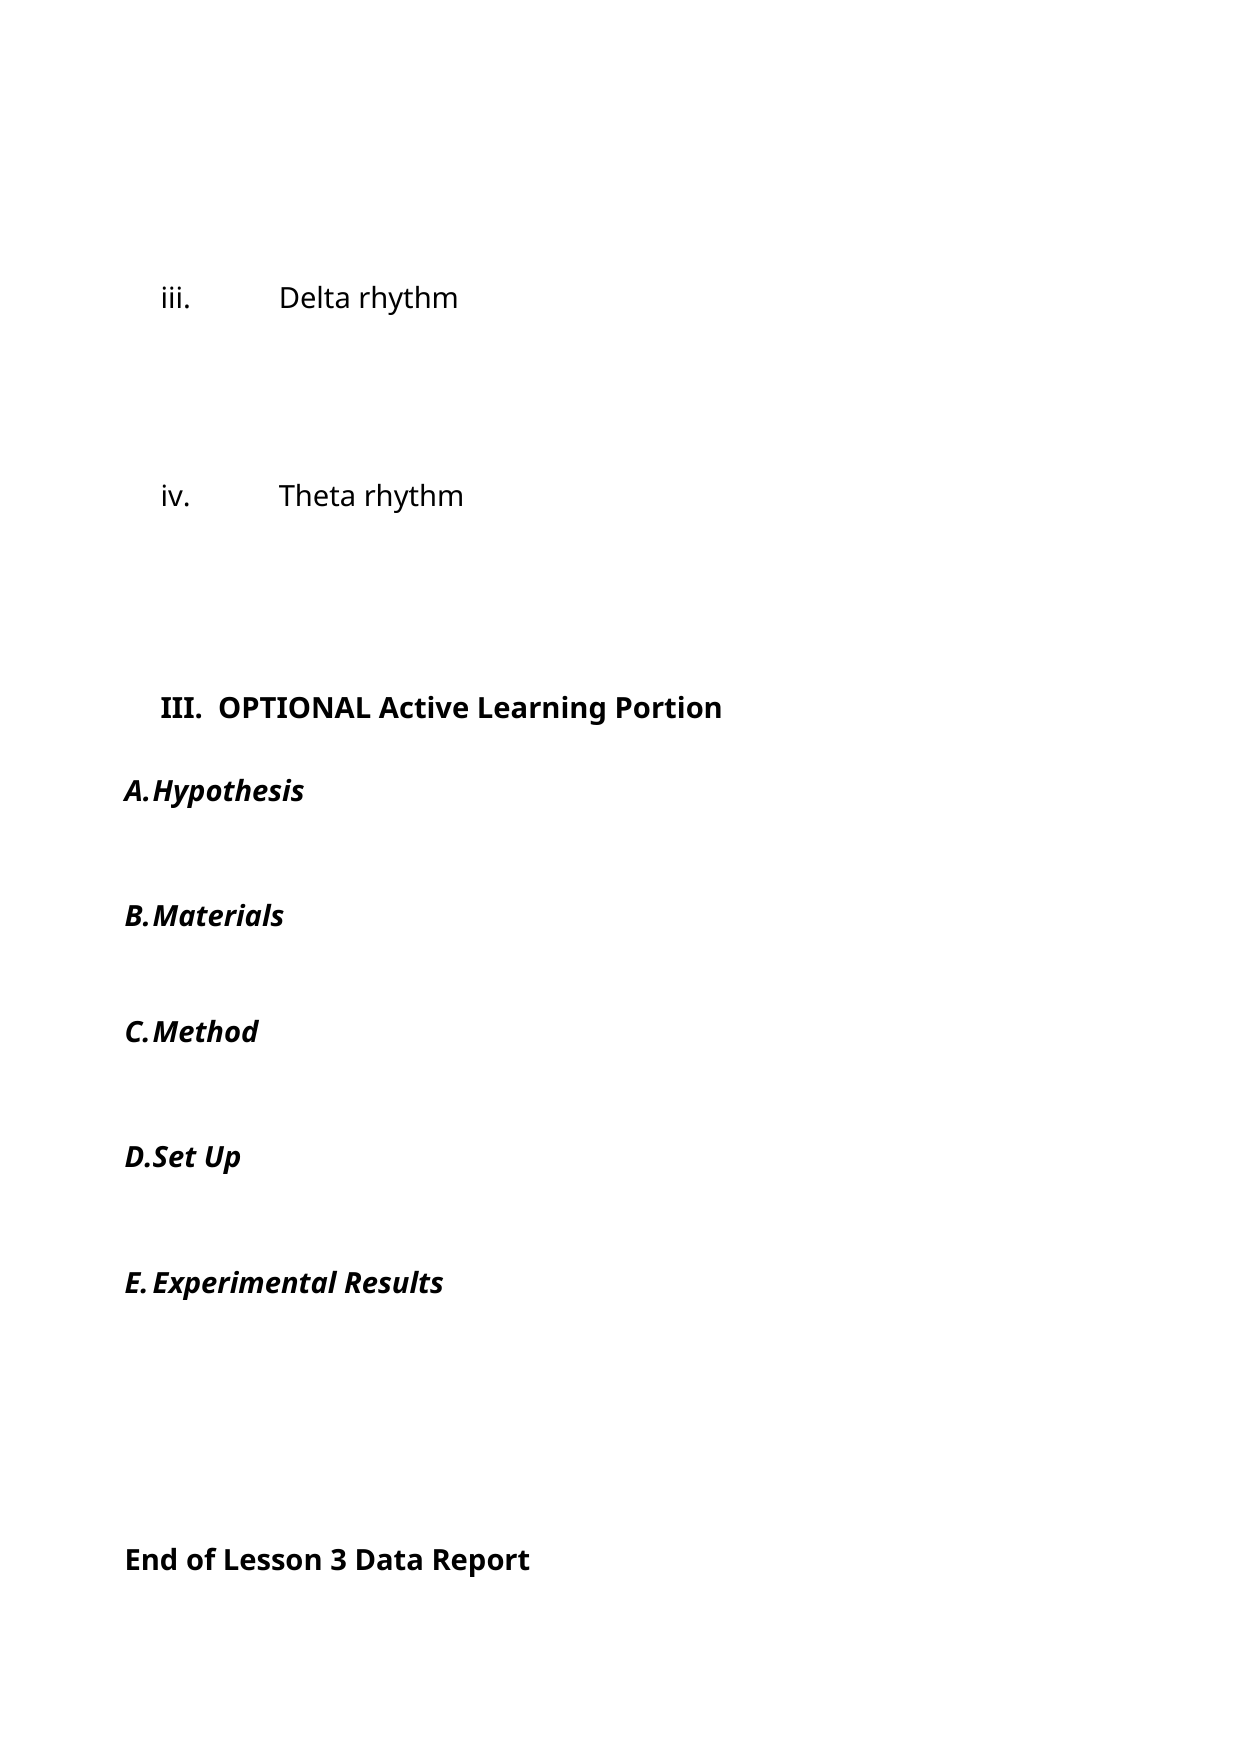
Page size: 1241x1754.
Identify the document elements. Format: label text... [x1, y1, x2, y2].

text III. OPTIONAL Active Learning Portion [160, 687, 1122, 727]
text C. Method [124, 1011, 1122, 1051]
text D. Set Up [124, 1137, 1122, 1176]
text B. Materials [124, 895, 1122, 935]
text End of Lesson 3 Data Report [124, 1540, 1122, 1579]
text A. Hypothesis [124, 770, 1122, 810]
text E. Experimental Results [124, 1262, 1122, 1302]
text iv. Theta rhythm [160, 475, 1122, 515]
text iii. Delta rhythm [160, 277, 1122, 317]
